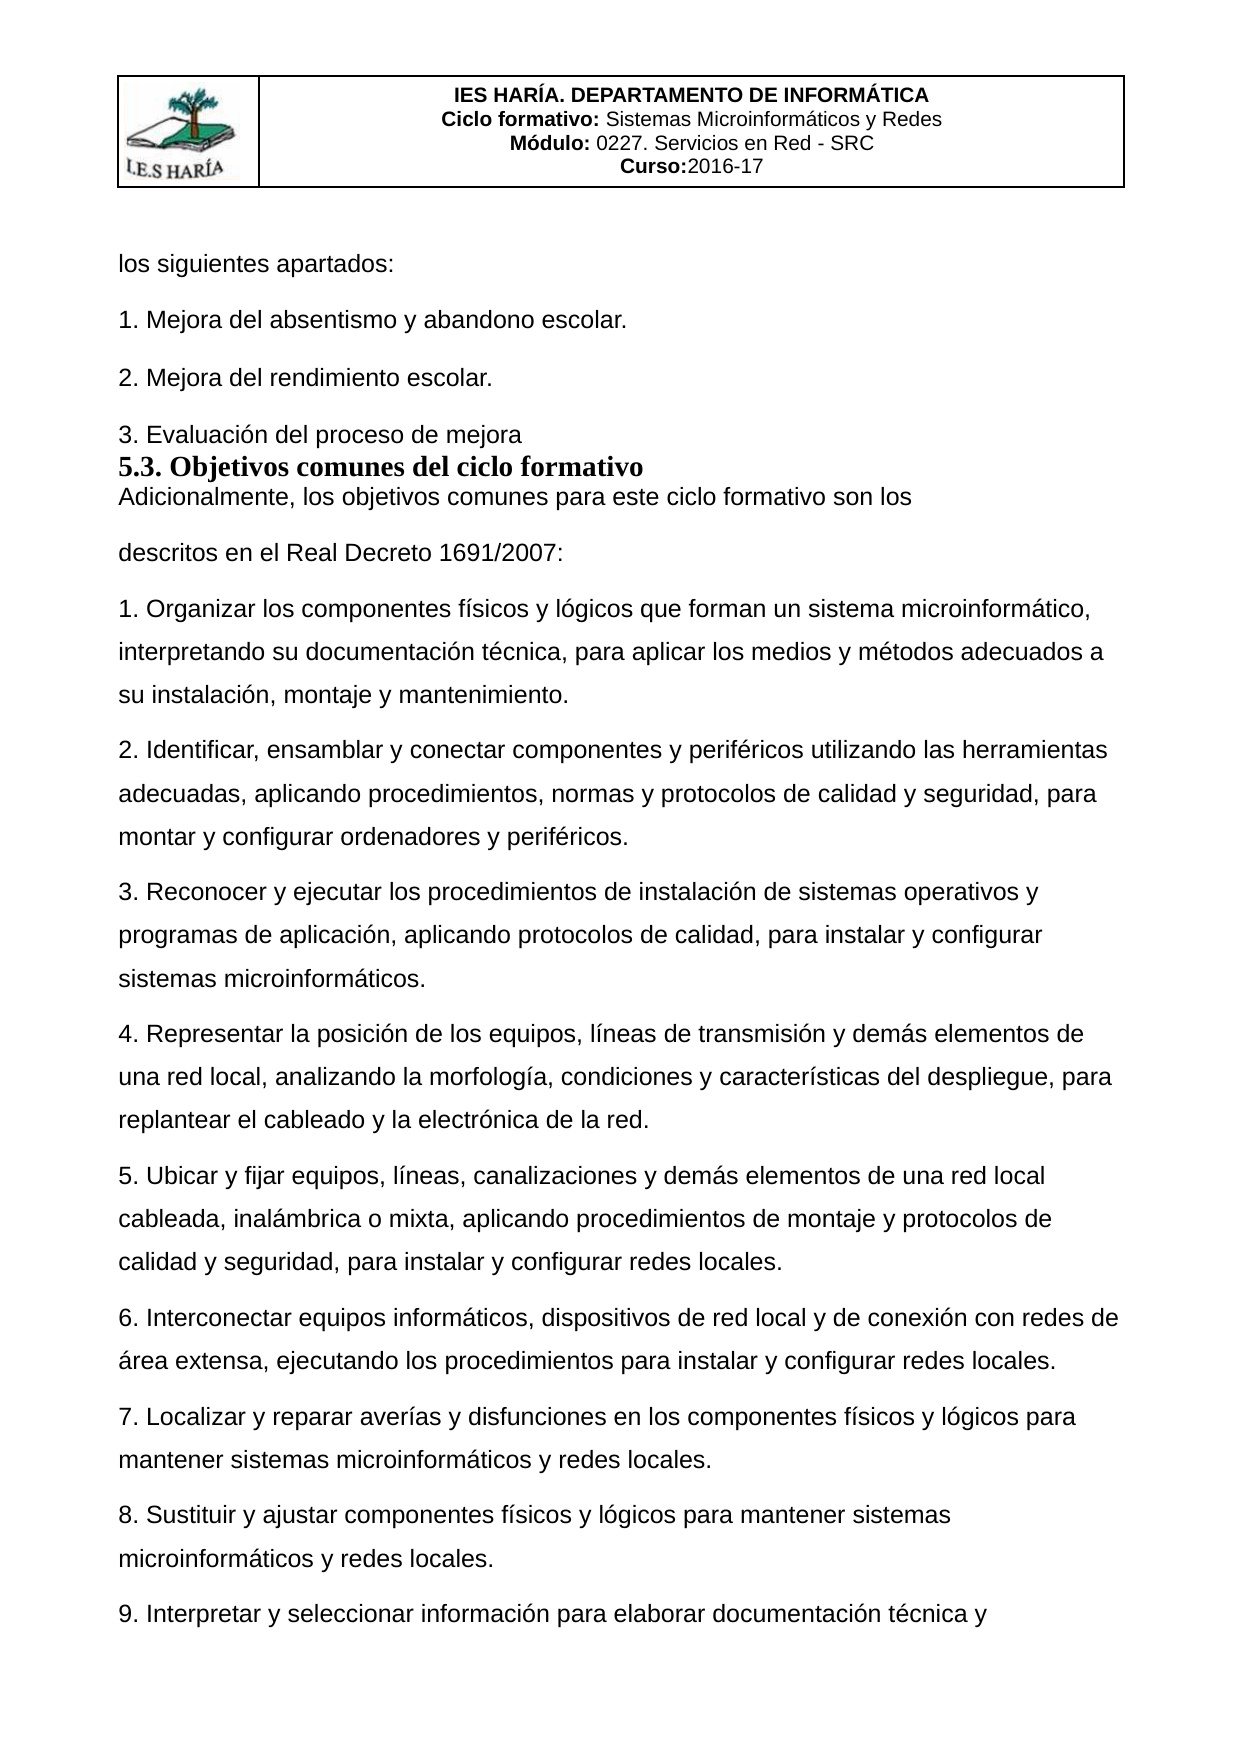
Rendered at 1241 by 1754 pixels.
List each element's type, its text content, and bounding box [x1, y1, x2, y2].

list 3. Evaluación del proceso de mejora [118, 420, 1122, 449]
text Adicionalmente, los objetivos comunes para este ciclo formativo son los [118, 482, 1122, 511]
text 6. Interconectar equipos informáticos, dispositivos de red local y de conexión con redes de área extensa, ejecutando los procedimientos para instalar y configurar redes locales. [118, 1303, 1122, 1375]
text 3. Reconocer y ejecutar los procedimientos de instalación de sistemas operativos y programas de aplicación, aplicando protocolos de calidad, para instalar y configurar sistemas microinformáticos. [118, 877, 1122, 992]
list 2. Mejora del rendimiento escolar. [118, 363, 1122, 391]
list 1. Mejora del absentismo y abandono escolar. [118, 305, 1122, 334]
text 2. Identificar, ensamblar y conectar componentes y periféricos utilizando las herramientas adecuadas, aplicando procedimientos, normas y protocolos de calidad y seguridad, para montar y configurar ordenadores y periféricos. [118, 736, 1122, 851]
list los siguientes apartados: [118, 249, 1122, 278]
subtitle 5.3. Objetivos comunes del ciclo formativo [118, 449, 1122, 482]
picture [123, 82, 241, 180]
text 5. Ubicar y fijar equipos, líneas, canalizaciones y demás elementos de una red local cableada, inalámbrica o mixta, aplicando procedimientos de montaje y protocolos de calidad y seguridad, para instalar y configurar redes locales. [118, 1161, 1122, 1276]
text 9. Interpretar y seleccionar información para elaborar documentación técnica y [118, 1599, 1122, 1628]
text descritos en el Real Decreto 1691/2007: [118, 538, 1122, 567]
text 8. Sustituir y ajustar componentes físicos y lógicos para mantener sistemas microinformáticos y redes locales. [118, 1501, 1122, 1572]
text 1. Organizar los componentes físicos y lógicos que forman un sistema microinformático, interpretando su documentación técnica, para aplicar los medios y métodos adecuados a su instalación, montaje y mantenimiento. [118, 594, 1122, 709]
text 7. Localizar y reparar averías y disfunciones en los componentes físicos y lógicos para mantener sistemas microinformáticos y redes locales. [118, 1402, 1122, 1474]
text 4. Representar la posición de los equipos, líneas de transmisión y demás elementos de una red local, analizando la morfología, condiciones y características del despliegue, para replantear el cableado y la electrónica de la red. [118, 1019, 1122, 1134]
